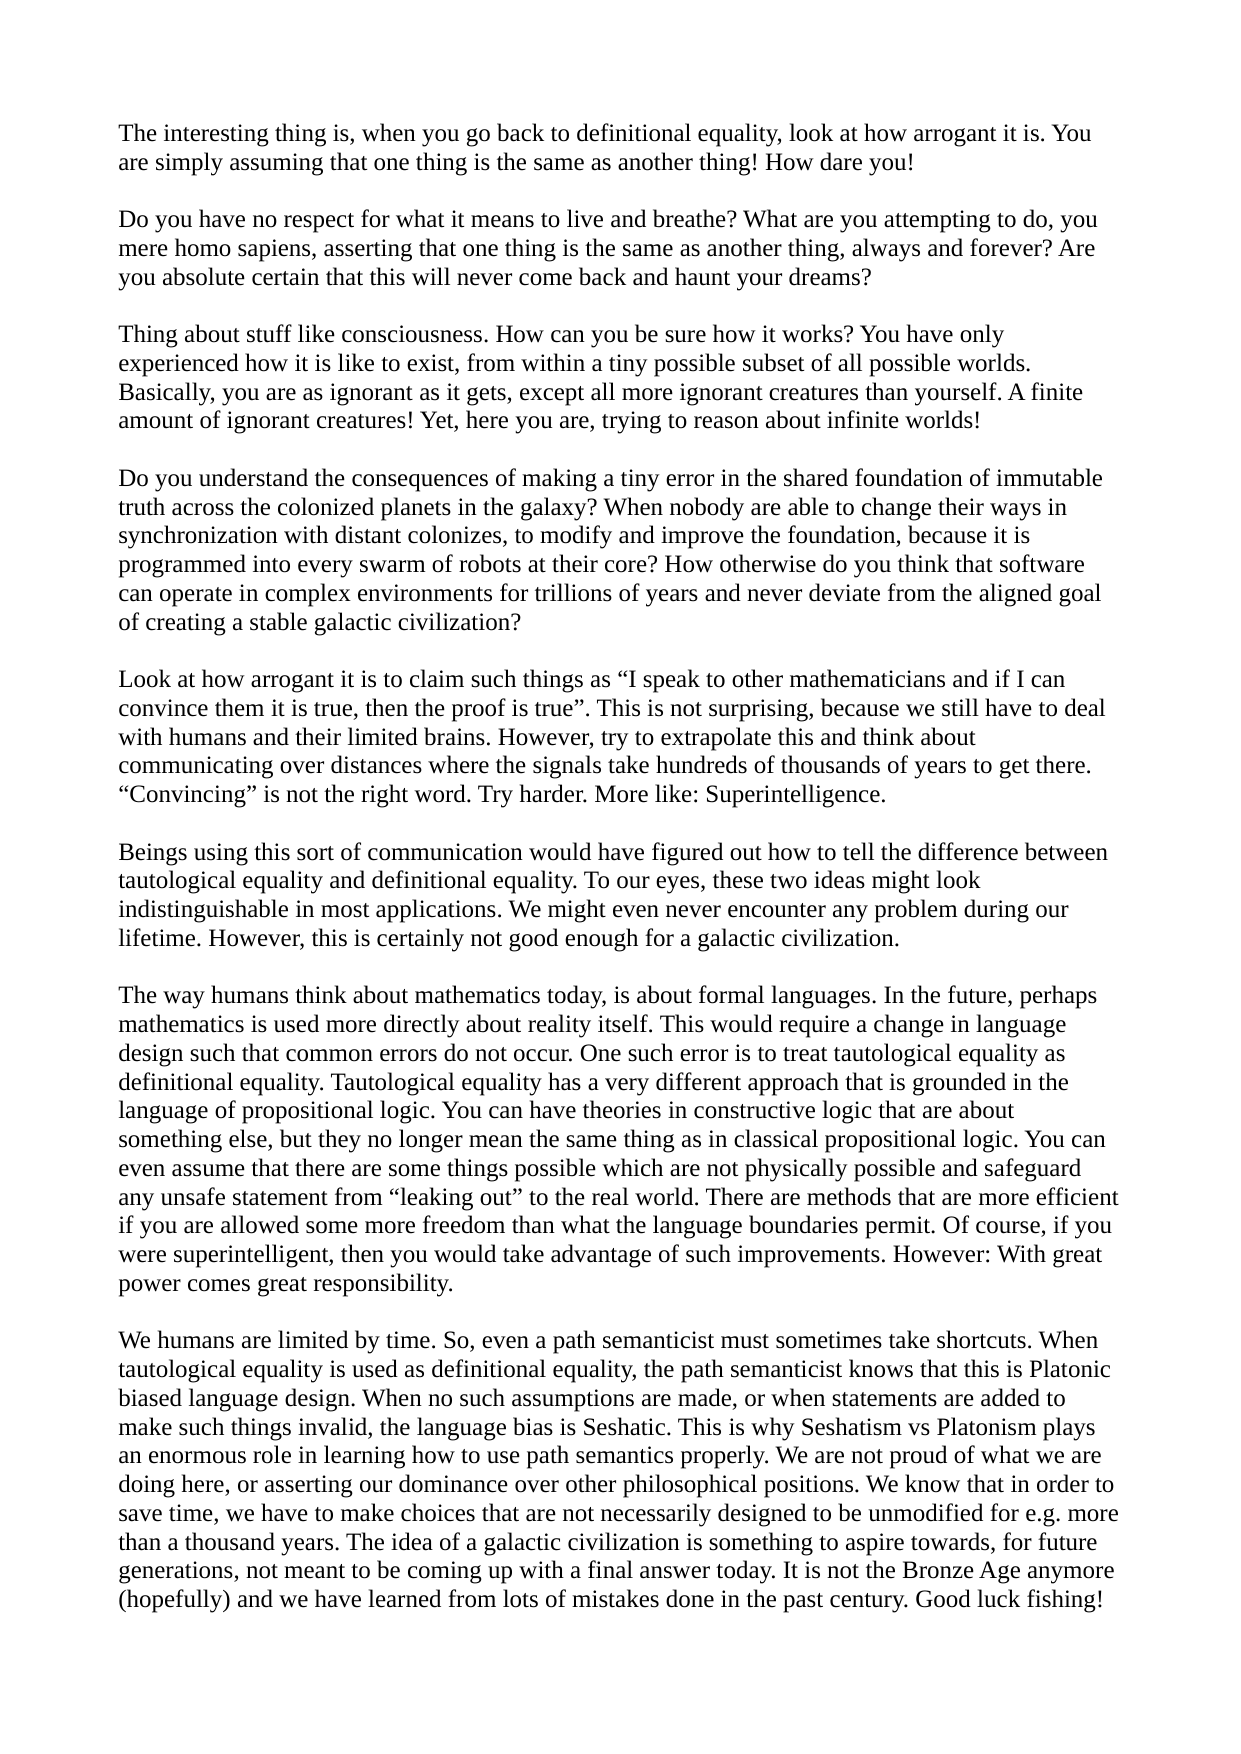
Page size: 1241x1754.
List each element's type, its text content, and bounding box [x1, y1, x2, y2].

text Thing about stuff like consciousness. How can you be sure how it works? You have only experienced how it is like to exist, from within a tiny possible subset of all possible worlds. Basically, you are as ignorant as it gets, except all more ignorant creatures than yourself. A finite amount of ignorant creatures! Yet, here you are, trying to reason about infinite worlds! [118, 319, 1122, 434]
text Beings using this sort of communication would have figured out how to tell the difference between tautological equality and definitional equality. To our eyes, these two ideas might look indistinguishable in most applications. We might even never encounter any problem during our lifetime. However, this is certainly not good enough for a galactic civilization. [118, 837, 1122, 952]
text The interesting thing is, when you go back to definitional equality, look at how arrogant it is. You are simply assuming that one thing is the same as another thing! How dare you! [118, 118, 1122, 176]
text Do you have no respect for what it means to live and breathe? What are you attempting to do, you mere homo sapiens, asserting that one thing is the same as another thing, always and forever? Are you absolute certain that this will never come back and haunt your dreams? [118, 204, 1122, 291]
text Do you understand the consequences of making a tiny error in the shared foundation of immutable truth across the colonized planets in the galaxy? When nobody are able to change their ways in synchronization with distant colonizes, to modify and improve the foundation, because it is programmed into every swarm of robots at their core? How otherwise do you think that software can operate in complex environments for trillions of years and never deviate from the aligned goal of creating a stable galactic civilization? [118, 463, 1122, 636]
text Look at how arrogant it is to claim such things as “I speak to other mathematicians and if I can convince them it is true, then the proof is true”. This is not surprising, because we still have to deal with humans and their limited brains. However, try to extrapolate this and think about communicating over distances where the signals take hundreds of thousands of years to get there. “Convincing” is not the right word. Try harder. More like: Superintelligence. [118, 664, 1122, 808]
text The way humans think about mathematics today, is about formal languages. In the future, perhaps mathematics is used more directly about reality itself. This would require a change in language design such that common errors do not occur. One such error is to treat tautological equality as definitional equality. Tautological equality has a very different approach that is grounded in the language of propositional logic. You can have theories in constructive logic that are about something else, but they no longer mean the same thing as in classical propositional logic. You can even assume that there are some things possible which are not physically possible and safeguard any unsafe statement from “leaking out” to the real world. There are methods that are more efficient if you are allowed some more freedom than what the language boundaries permit. Of course, if you were superintelligent, then you would take advantage of such improvements. However: With great power comes great responsibility. [118, 981, 1122, 1297]
text We humans are limited by time. So, even a path semanticist must sometimes take shortcuts. When tautological equality is used as definitional equality, the path semanticist knows that this is Platonic biased language design. When no such assumptions are made, or when statements are added to make such things invalid, the language bias is Seshatic. This is why Seshatism vs Platonism plays an enormous role in learning how to use path semantics properly. We are not proud of what we are doing here, or asserting our dominance over other philosophical positions. We know that in order to save time, we have to make choices that are not necessarily designed to be unmodified for e.g. more than a thousand years. The idea of a galactic civilization is something to aspire towards, for future generations, not meant to be coming up with a final answer today. It is not the Bronze Age anymore (hopefully) and we have learned from lots of mistakes done in the past century. Good luck fishing! [118, 1326, 1122, 1613]
